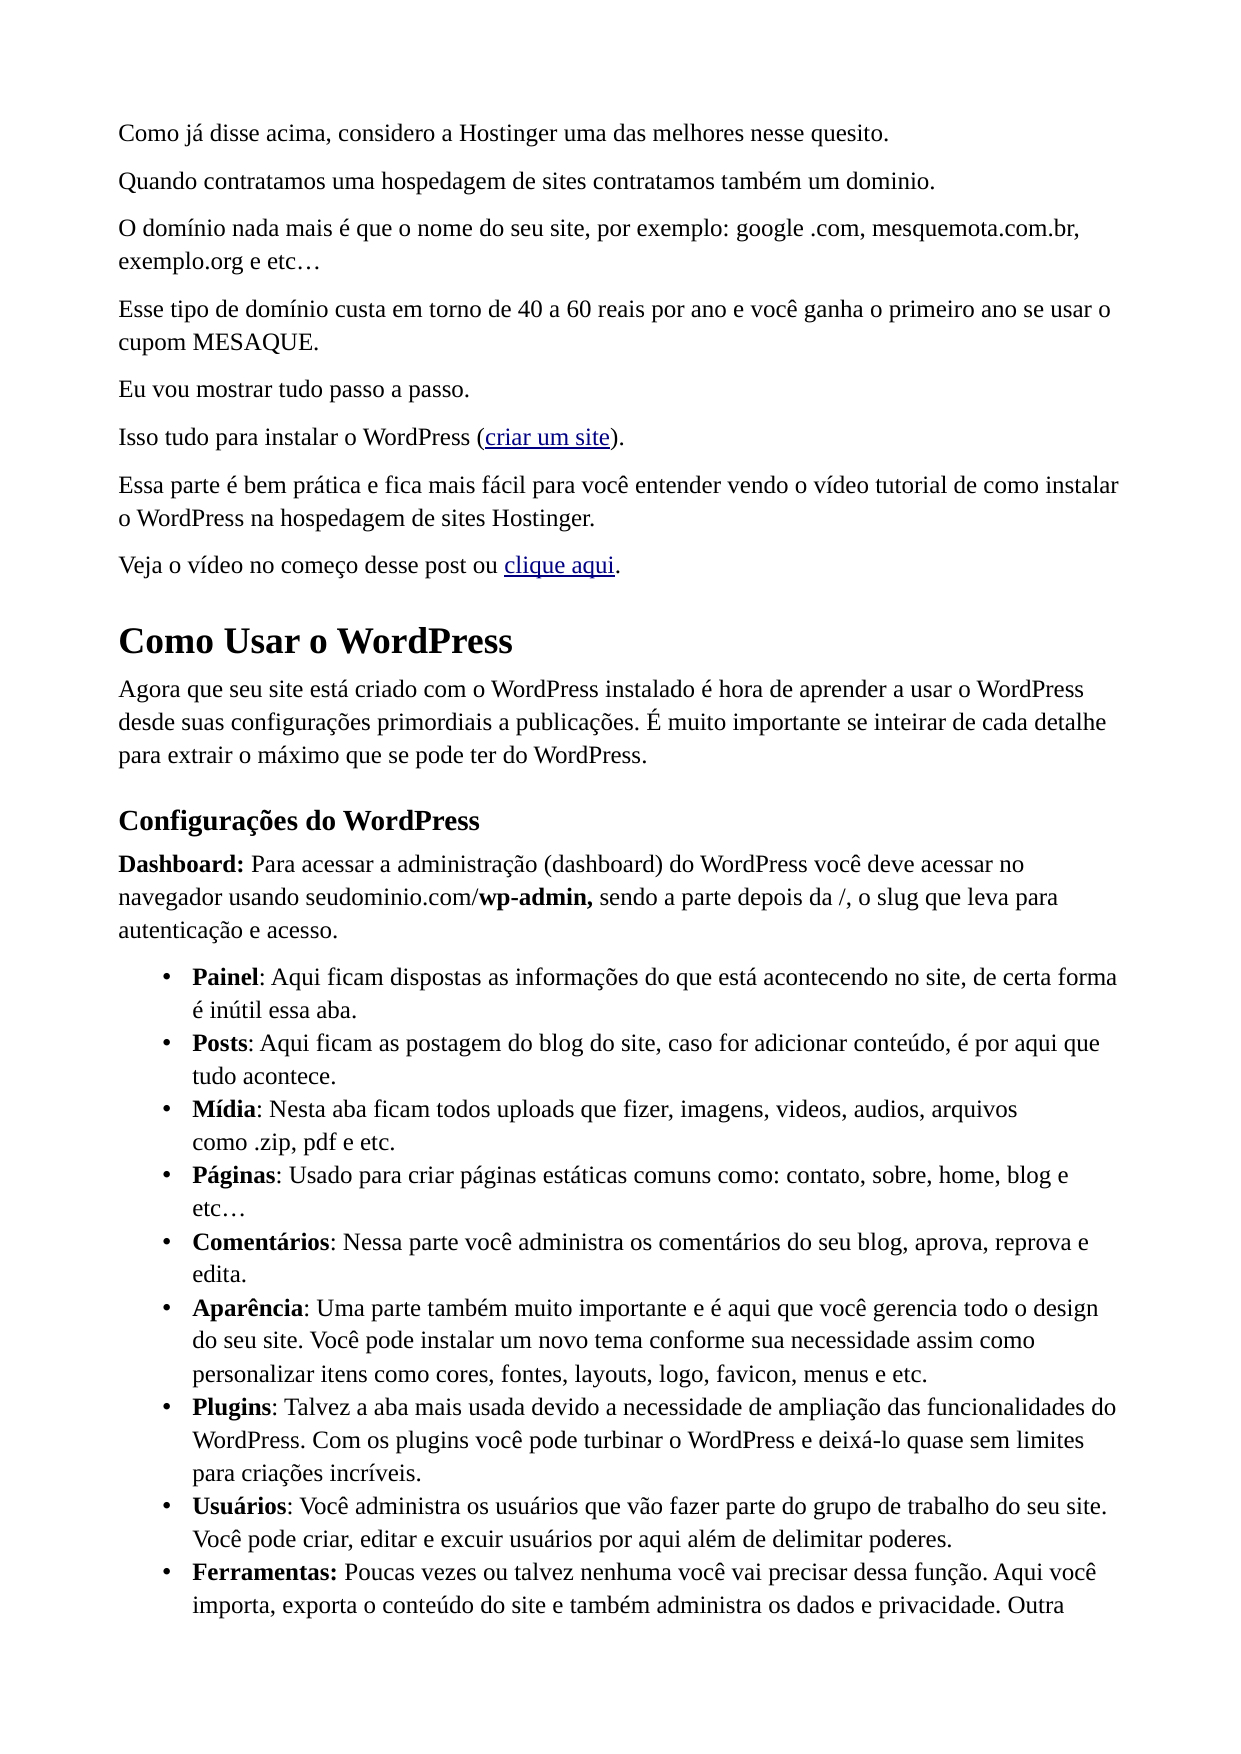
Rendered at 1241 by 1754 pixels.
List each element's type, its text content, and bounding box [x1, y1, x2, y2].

text Isso tudo para instalar o WordPress (criar um site). [118, 422, 1122, 451]
text Eu vou mostrar tudo passo a passo. [118, 374, 1122, 403]
subtitle Configurações do WordPress [118, 803, 1122, 836]
text Dashboard: Para acessar a administração (dashboard) do WordPress você deve acessar no navegador usando seudominio.com/wp-admin, sendo a parte depois da /, o slug que leva para autenticação e acesso. [118, 849, 1122, 943]
list Comentários: Nessa parte você administra os comentários do seu blog, aprova, reprova e edita. [162, 1227, 1122, 1288]
text Veja o vídeo no começo desse post ou clique aqui. [118, 550, 1122, 579]
list Plugins: Talvez a aba mais usada devido a necessidade de ampliação das funcionalidades do WordPress. Com os plugins você pode turbinar o WordPress e deixá-lo quase sem limites para criações incríveis. [162, 1392, 1122, 1486]
list Usuários: Você administra os usuários que vão fazer parte do grupo de trabalho do seu site. Você pode criar, editar e excuir usuários por aqui além de delimitar poderes. [162, 1491, 1122, 1552]
text Agora que seu site está criado com o WordPress instalado é hora de aprender a usar o WordPress desde suas configurações primordiais a publicações. É muito importante se inteirar de cada detalhe para extrair o máximo que se pode ter do WordPress. [118, 674, 1122, 769]
list Ferramentas: Poucas vezes ou talvez nenhuma você vai precisar dessa função. Aqui você importa, exporta o conteúdo do site e também administra os dados e privacidade. Outra [162, 1557, 1122, 1618]
subtitle Como Usar o WordPress [118, 619, 1122, 662]
list Aparência: Uma parte também muito importante e é aqui que você gerencia todo o design do seu site. Você pode instalar um novo tema conforme sua necessidade assim como personalizar itens como cores, fontes, layouts, logo, favicon, menus e etc. [162, 1293, 1122, 1387]
text Essa parte é bem prática e fica mais fácil para você entender vendo o vídeo tutorial de como instalar o WordPress na hospedagem de sites Hostinger. [118, 470, 1122, 532]
list Painel: Aqui ficam dispostas as informações do que está acontecendo no site, de certa forma é inútil essa aba. [162, 962, 1122, 1024]
list Páginas: Usado para criar páginas estáticas comuns como: contato, sobre, home, blog e etc… [162, 1161, 1122, 1222]
text Quando contratamos uma hospedagem de sites contratamos também um dominio. [118, 166, 1122, 194]
list Mídia: Nesta aba ficam todos uploads que fizer, imagens, videos, audios, arquivos como .zip, pdf e etc. [162, 1094, 1122, 1156]
text Esse tipo de domínio custa em torno de 40 a 60 reais por ano e você ganha o primeiro ano se usar o cupom MESAQUE. [118, 294, 1122, 356]
text O domínio nada mais é que o nome do seu site, por exemplo: google .com, mesquemota.com.br, exemplo.org e etc… [118, 213, 1122, 275]
text Como já disse acima, considero a Hostinger uma das melhores nesse quesito. [118, 118, 1122, 147]
list Posts: Aqui ficam as postagem do blog do site, caso for adicionar conteúdo, é por aqui que tudo acontece. [162, 1028, 1122, 1090]
